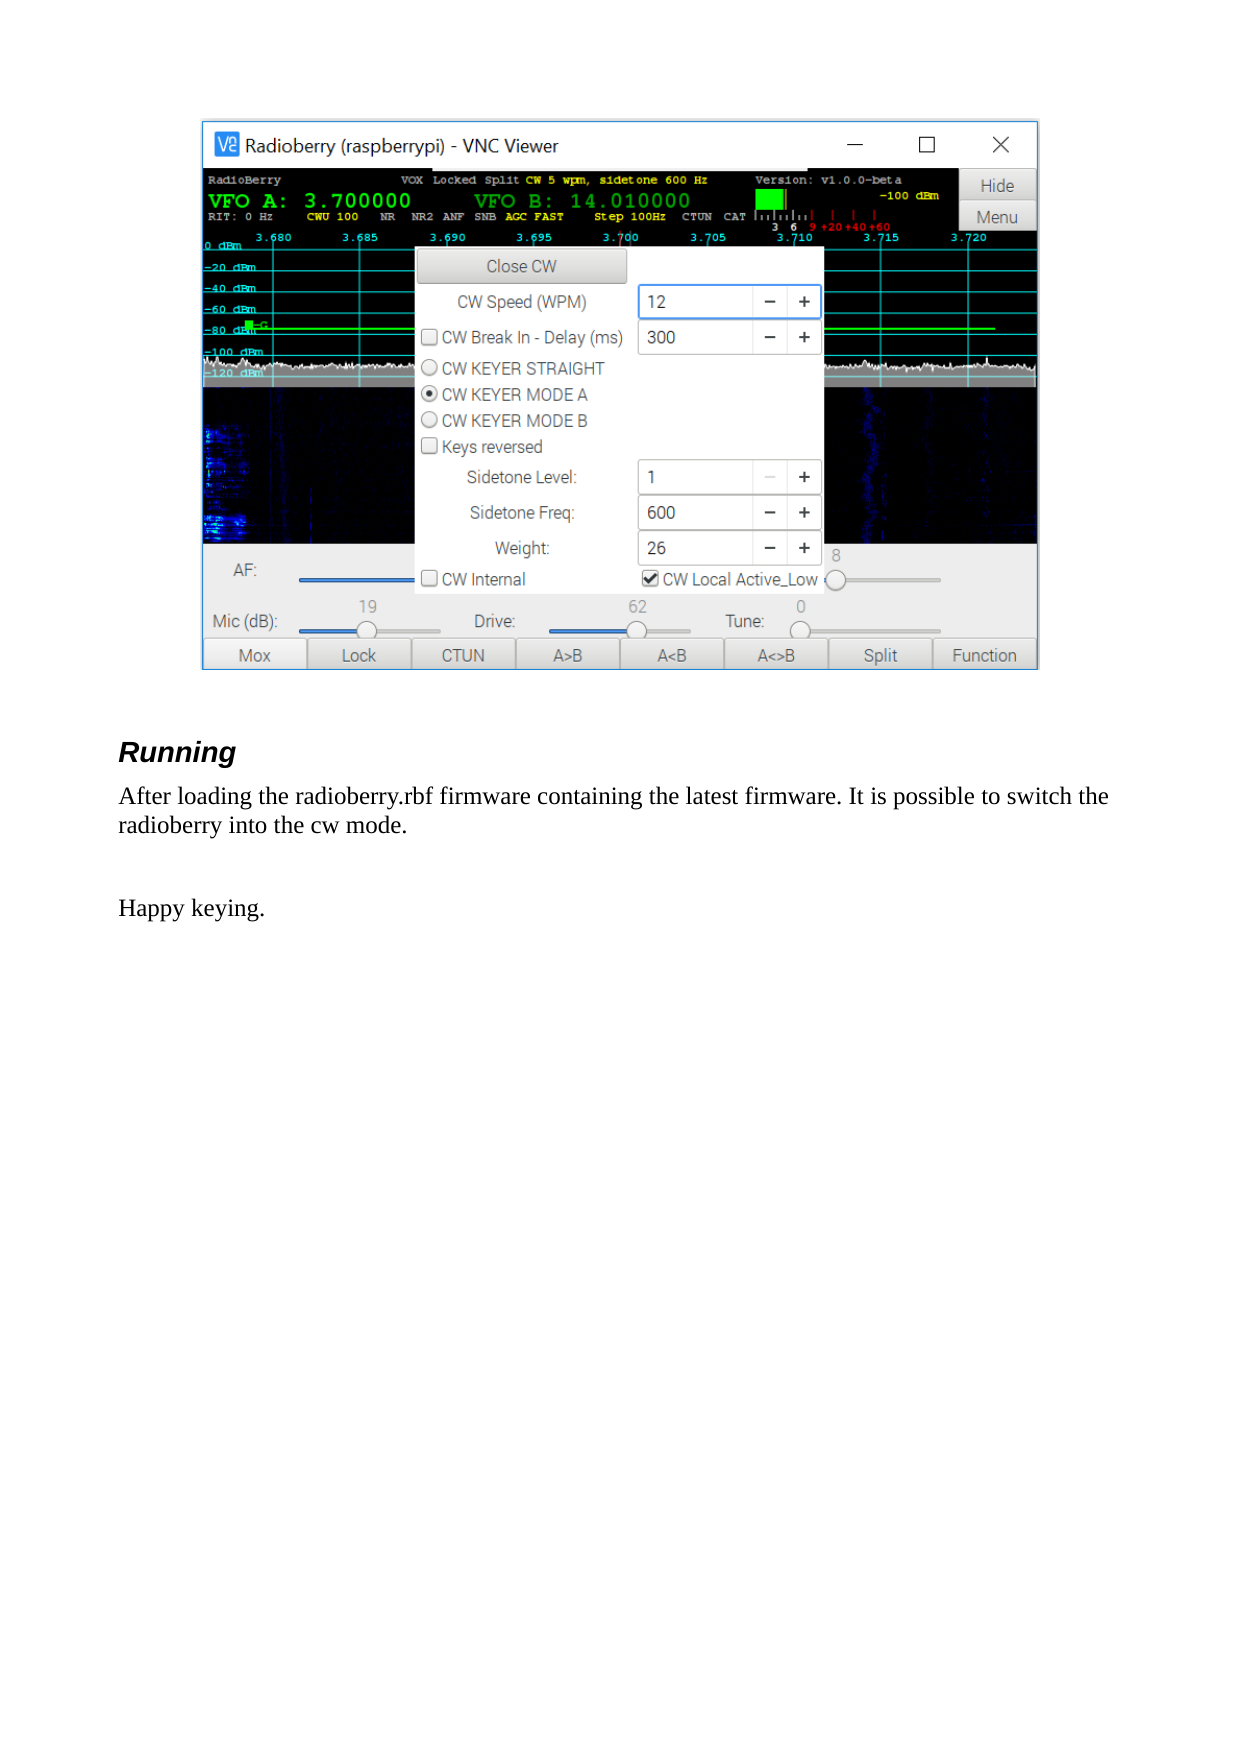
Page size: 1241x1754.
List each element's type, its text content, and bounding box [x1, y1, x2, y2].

text Happy keying. [118, 893, 1122, 921]
picture [200, 118, 1040, 670]
text After loading the radioberry.rbf firmware containing the latest firmware. It is possible to switch the radioberry into the cw mode. [118, 781, 1122, 839]
subtitle Running [118, 735, 1122, 769]
